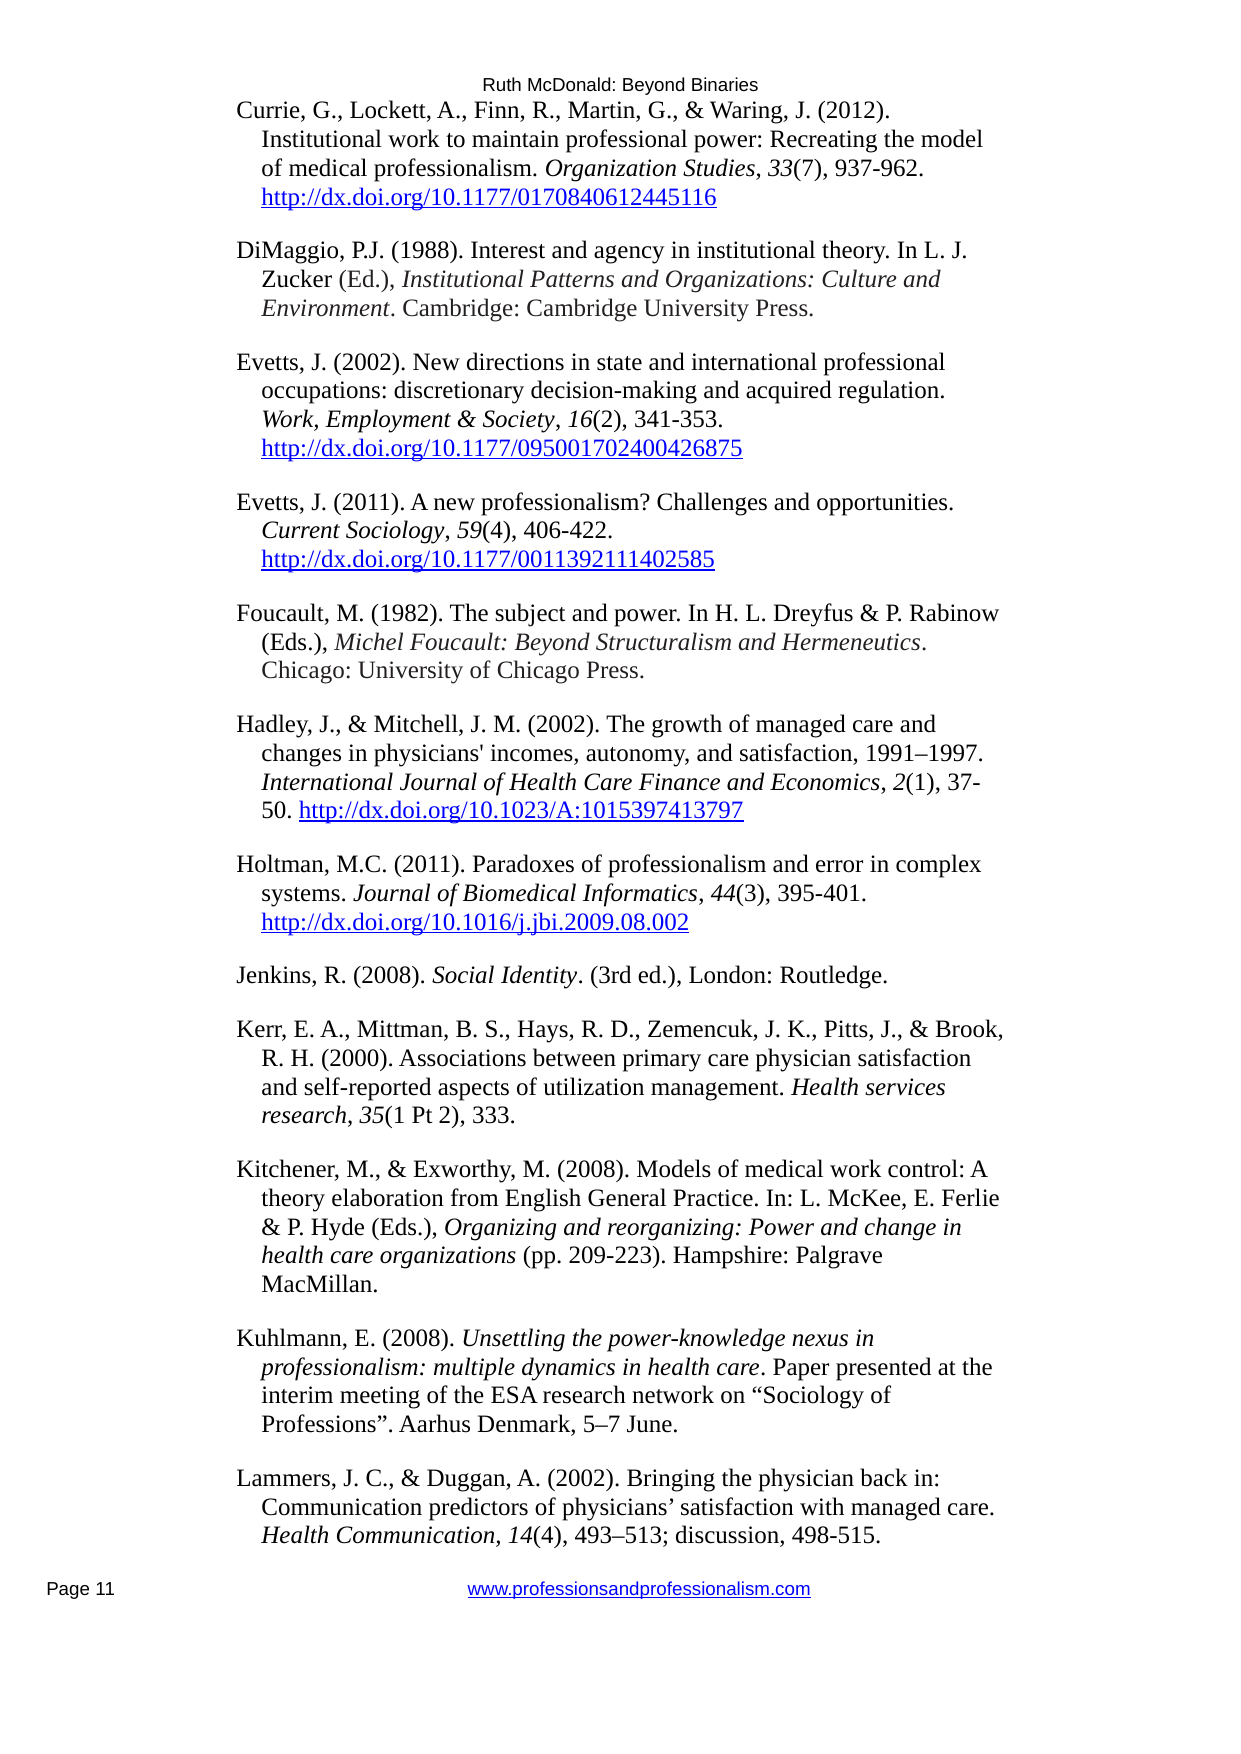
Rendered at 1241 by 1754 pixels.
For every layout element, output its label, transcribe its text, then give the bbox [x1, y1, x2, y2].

list Currie, G., Lockett, A., Finn, R., Martin, G., & Waring, J. (2012). Institutional work to maintain professional power: Recreating the model of medical professionalism. Organization Studies, 33(7), 937-962. http://dx.doi.org/10.1177/0170840612445116 [236, 95, 1004, 210]
list Kuhlmann, E. (2008). Unsettling the power-knowledge nexus in professionalism: multiple dynamics in health care. Paper presented at the interim meeting of the ESA research network on “Sociology of Professions”. Aarhus Denmark, 5–7 June. [236, 1323, 1004, 1438]
list Kitchener, M., & Exworthy, M. (2008). Models of medical work control: A theory elaboration from English General Practice. In: L. McKee, E. Ferlie & P. Hyde (Eds.), Organizing and reorganizing: Power and change in health care organizations (pp. 209-223). Hampshire: Palgrave MacMillan. [236, 1154, 1004, 1298]
list Holtman, M.C. (2011). Paradoxes of professionalism and error in complex systems. Journal of Biomedical Informatics, 44(3), 395-401. http://dx.doi.org/10.1016/j.jbi.2009.08.002 [236, 849, 1004, 935]
list Foucault, M. (1982). The subject and power. In H. L. Dreyfus & P. Rabinow (Eds.), Michel Foucault: Beyond Structuralism and Hermeneutics. Chicago: University of Chicago Press. [236, 598, 1004, 684]
list Hadley, J., & Mitchell, J. M. (2002). The growth of managed care and changes in physicians' incomes, autonomy, and satisfaction, 1991–1997. International Journal of Health Care Finance and Economics, 2(1), 37-50. http://dx.doi.org/10.1023/A:1015397413797 [236, 709, 1004, 824]
list Kerr, E. A., Mittman, B. S., Hays, R. D., Zemencuk, J. K., Pitts, J., & Brook, R. H. (2000). Associations between primary care physician satisfaction and self-reported aspects of utilization management. Health services research, 35(1 Pt 2), 333. [236, 1014, 1004, 1129]
list Evetts, J. (2011). A new professionalism? Challenges and opportunities. Current Sociology, 59(4), 406-422. http://dx.doi.org/10.1177/0011392111402585 [236, 487, 1004, 573]
list Jenkins, R. (2008). Social Identity. (3rd ed.), London: Routledge. [236, 960, 1004, 989]
list Lammers, J. C., & Duggan, A. (2002). Bringing the physician back in: Communication predictors of physicians’ satisfaction with managed care. Health Communication, 14(4), 493–513; discussion, 498-515. [236, 1463, 1004, 1549]
list DiMaggio, P.J. (1988). Interest and agency in institutional theory. In L. J. Zucker (Ed.), Institutional Patterns and Organizations: Culture and Environment. Cambridge: Cambridge University Press. [236, 235, 1004, 322]
list Evetts, J. (2002). New directions in state and international professional occupations: discretionary decision-making and acquired regulation. Work, Employment & Society, 16(2), 341-353. http://dx.doi.org/10.1177/095001702400426875 [236, 347, 1004, 462]
